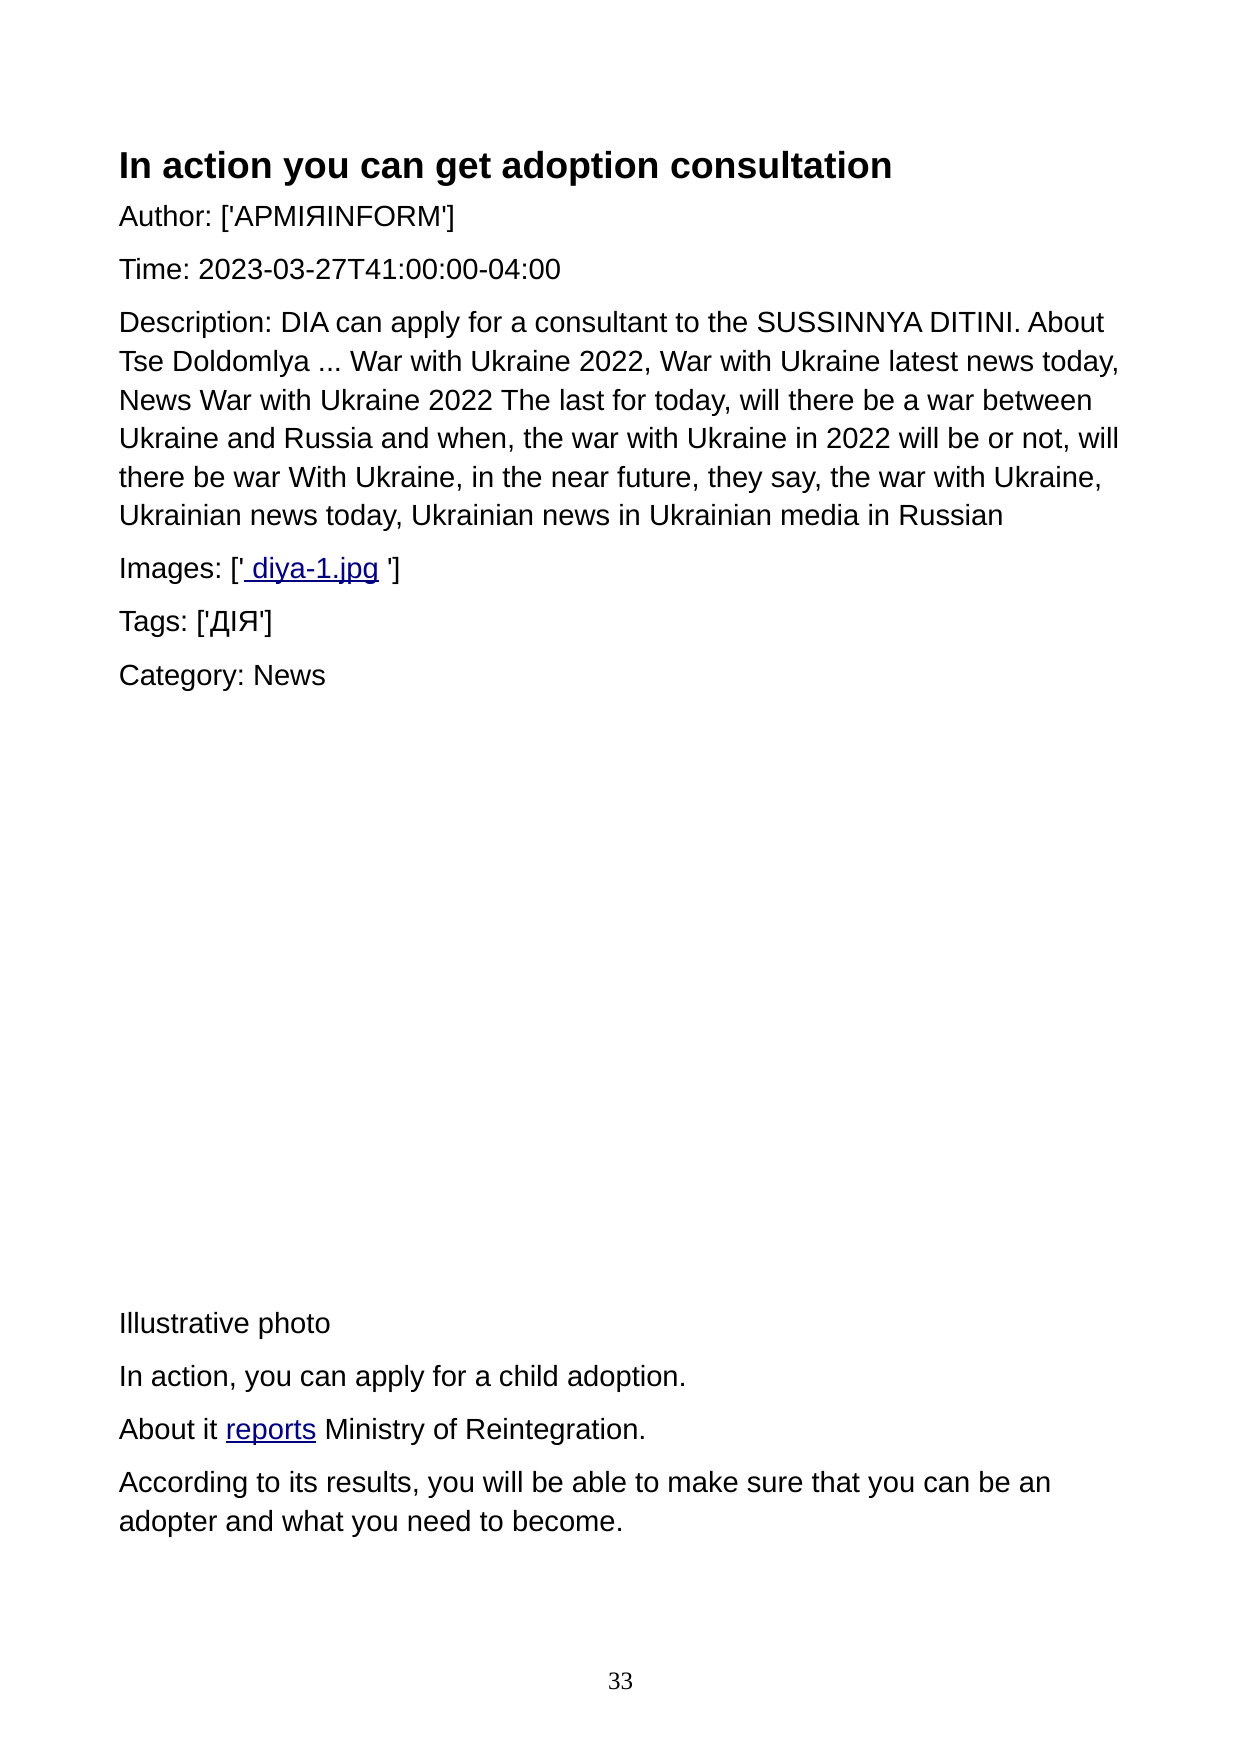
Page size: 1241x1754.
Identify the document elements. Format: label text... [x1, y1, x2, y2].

text Category: News [118, 657, 1122, 691]
text Tags: ['ДІЯ'] [118, 604, 1122, 638]
text Description: DIA can apply for a consultant to the SUSSINNYA DITINI. About Tse Doldomlya ... War with Ukraine 2022, War with Ukraine latest news today, News War with Ukraine 2022 The last for today, will there be a war between Ukraine and Russia and when, the war with Ukraine in 2022 will be or not, will there be war With Ukraine, in the near future, they say, the war with Ukraine, Ukrainian news today, Ukrainian news in Ukrainian media in Russian [118, 305, 1122, 532]
text Images: [' diya-1.jpg '] [118, 551, 1122, 585]
text Time: 2023-03-27T41:00:00-04:00 [118, 252, 1122, 286]
text According to its results, you will be able to make sure that you can be an adopter and what you need to become. [118, 1465, 1122, 1537]
text In action, you can apply for a child adoption. [118, 1359, 1122, 1393]
text Author: ['АРМІЯINFORM'] [118, 199, 1122, 233]
text Illustrative photo [118, 711, 1122, 1339]
text About it reports Ministry of Reintegration. [118, 1412, 1122, 1446]
subtitle In action you can get adoption consultation [118, 143, 1122, 187]
